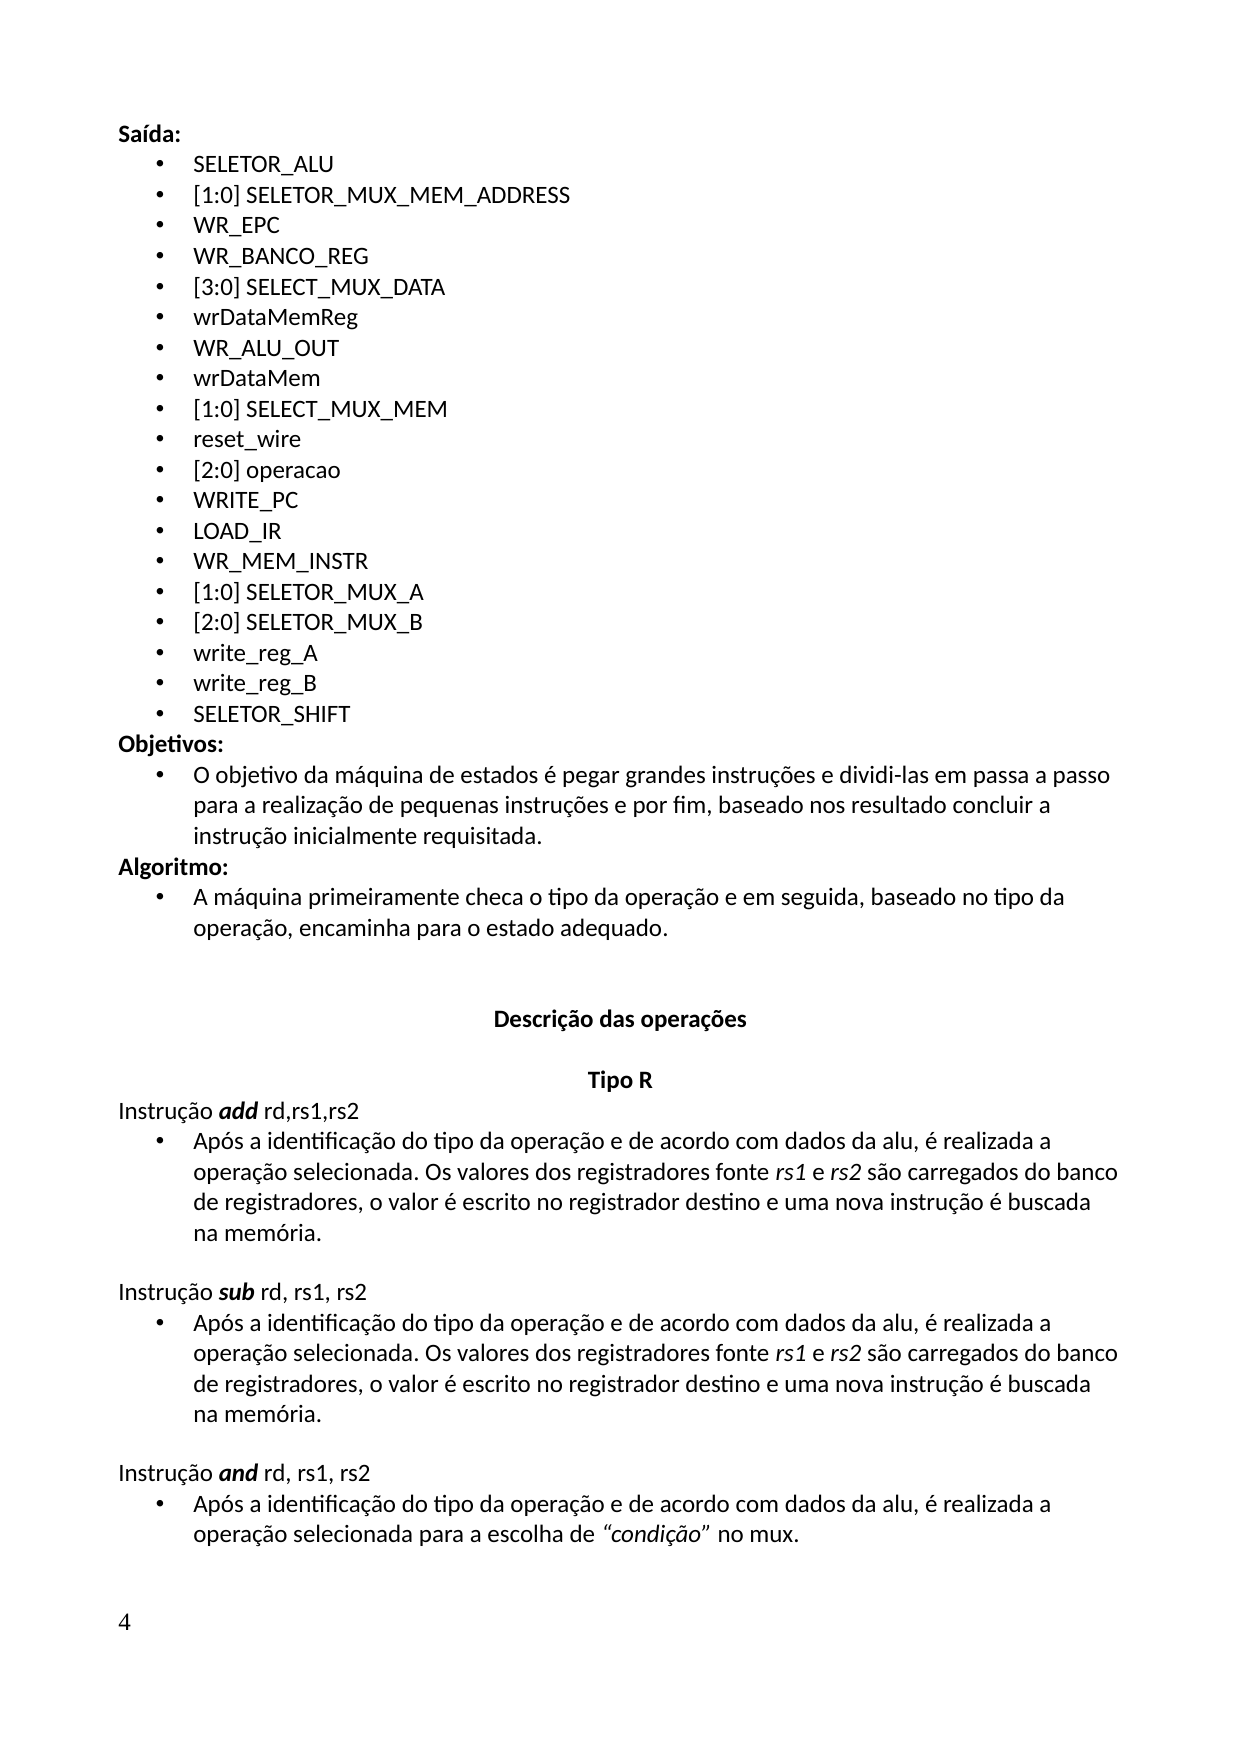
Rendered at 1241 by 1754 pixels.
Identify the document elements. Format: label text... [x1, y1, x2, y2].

list [1:0] SELETOR_MUX_A [156, 576, 1122, 606]
list write_reg_A [156, 637, 1122, 667]
list SELETOR_SHIFT [156, 698, 1122, 728]
list wrDataMemReg [156, 301, 1122, 332]
list WR_MEM_INSTR [156, 545, 1122, 576]
list Após a identificação do tipo da operação e de acordo com dados da alu, é realizada a operação selecionada. Os valores dos registradores fonte rs1 e rs2 são carregados do banco de registradores, o valor é escrito no registrador destino e uma nova instrução é buscada na memória. [156, 1125, 1122, 1247]
list write_reg_B [156, 667, 1122, 698]
text Tipo R [118, 1064, 1122, 1095]
list LOAD_IR [156, 515, 1122, 545]
list [2:0] SELETOR_MUX_B [156, 606, 1122, 637]
text Instrução sub rd, rs1, rs2 [118, 1276, 1122, 1307]
text Instrução and rd, rs1, rs2 [118, 1457, 1122, 1488]
list [1:0] SELETOR_MUX_MEM_ADDRESS [156, 179, 1122, 210]
list SELETOR_ALU [156, 149, 1122, 179]
text Instrução add rd,rs1,rs2 [118, 1095, 1122, 1125]
text Saída: [118, 118, 1122, 149]
list A máquina primeiramente checa o tipo da operação e em seguida, baseado no tipo da operação, encaminha para o estado adequado. [156, 881, 1122, 942]
list WR_ALU_OUT [156, 332, 1122, 362]
list Após a identificação do tipo da operação e de acordo com dados da alu, é realizada a operação selecionada. Os valores dos registradores fonte rs1 e rs2 são carregados do banco de registradores, o valor é escrito no registrador destino e uma nova instrução é buscada na memória. [156, 1307, 1122, 1429]
list WRITE_PC [156, 484, 1122, 515]
list WR_EPC [156, 210, 1122, 240]
list WR_BANCO_REG [156, 240, 1122, 271]
list reset_wire [156, 423, 1122, 454]
list [1:0] SELECT_MUX_MEM [156, 393, 1122, 423]
list Após a identificação do tipo da operação e de acordo com dados da alu, é realizada a operação selecionada para a escolha de “condição” no mux. [156, 1488, 1122, 1549]
list [3:0] SELECT_MUX_DATA [156, 271, 1122, 301]
text Objetivos: [118, 728, 1122, 759]
list wrDataMem [156, 362, 1122, 393]
list [2:0] operacao [156, 454, 1122, 484]
list O objetivo da máquina de estados é pegar grandes instruções e dividi-las em passa a passo para a realização de pequenas instruções e por fim, baseado nos resultado concluir a instrução inicialmente requisitada. [156, 759, 1122, 851]
text Descrição das operações [118, 1003, 1122, 1034]
text Algoritmo: [118, 851, 1122, 881]
